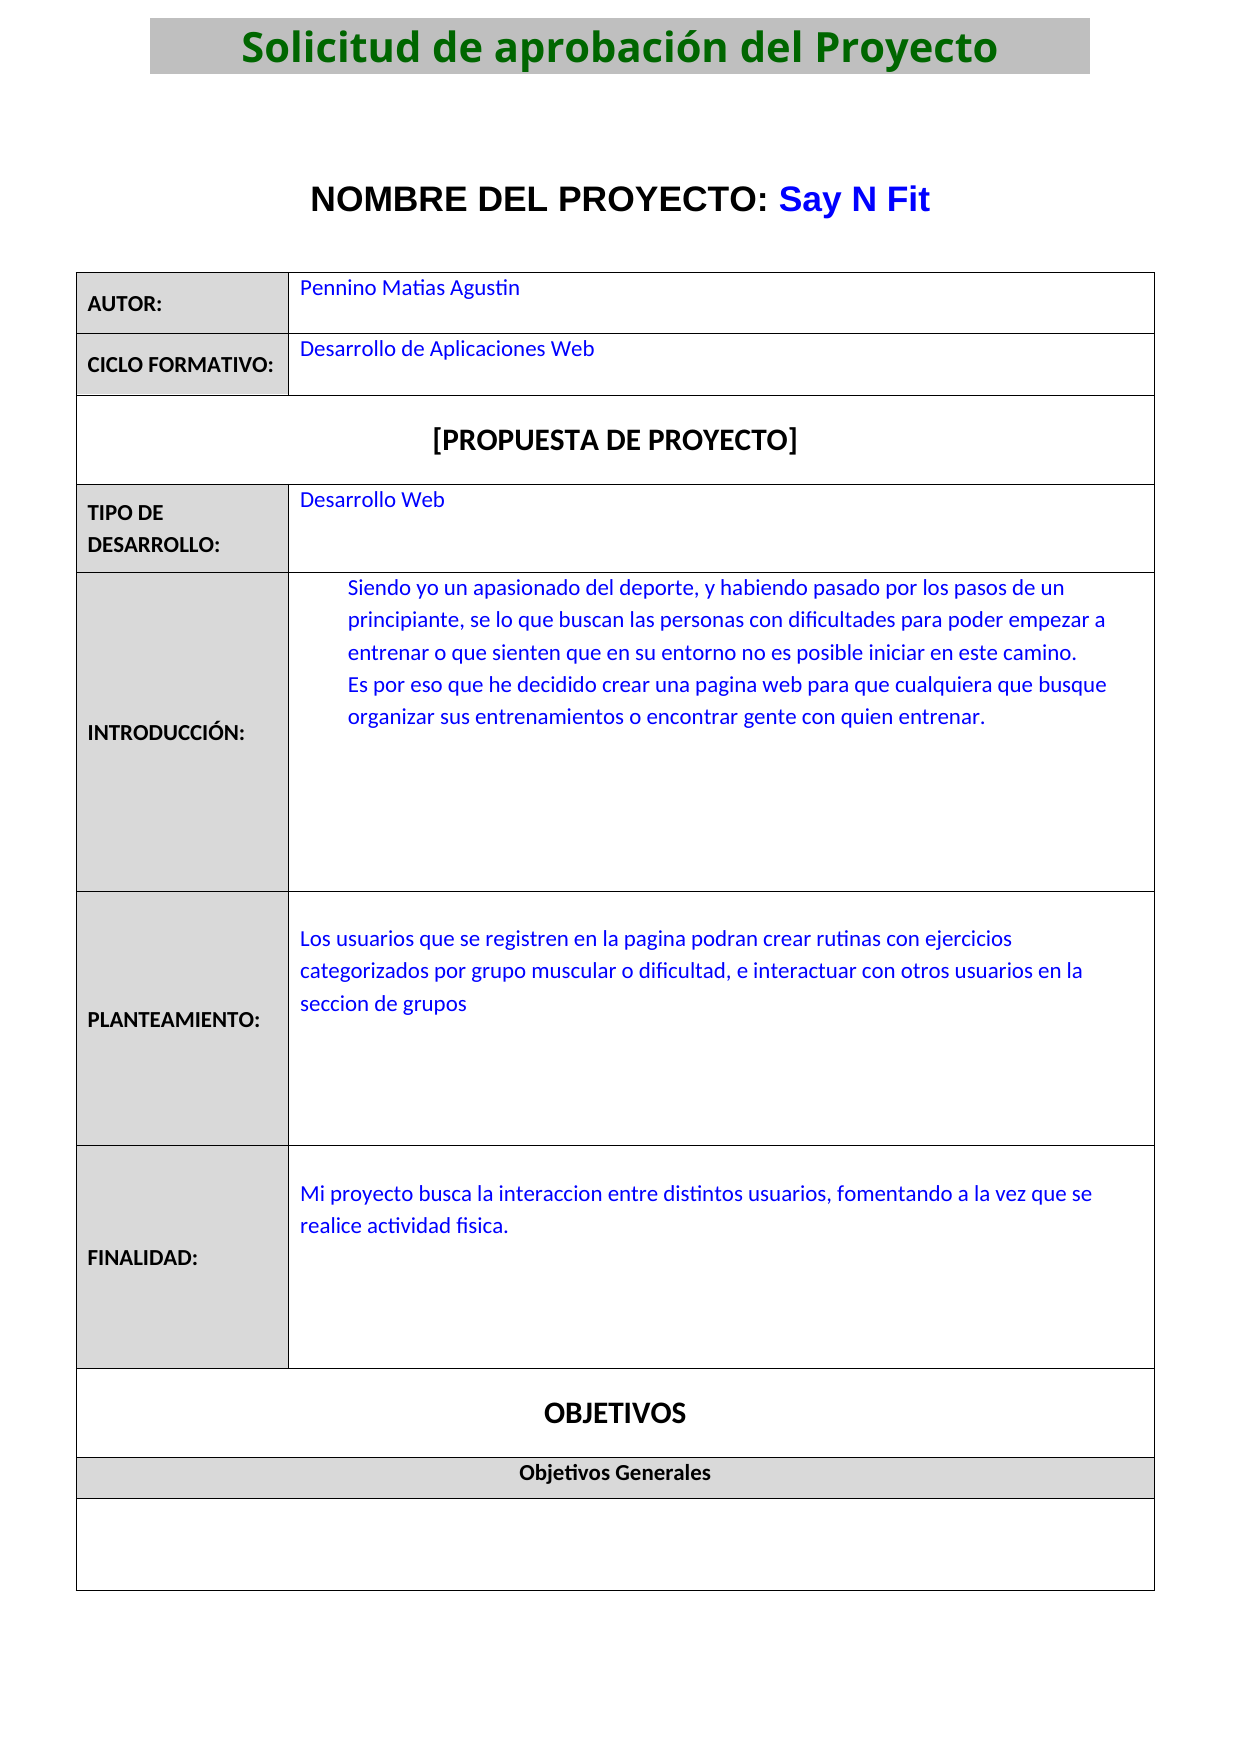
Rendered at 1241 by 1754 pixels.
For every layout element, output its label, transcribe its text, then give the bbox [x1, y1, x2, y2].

table_cell Objetivos Generales [77, 1458, 1154, 1498]
table_cell [PROPUESTA DE PROYECTO] [77, 396, 1154, 484]
table_cell Desarrollo Web [289, 485, 1154, 572]
table_header AUTOR: [77, 273, 288, 333]
table_cell Mi proyecto busca la interaccion entre distintos usuarios, fomentando a la vez que se realice actividad fisica. [289, 1146, 1154, 1368]
table_cell Los usuarios que se registren en la pagina podran crear rutinas con ejercicios categorizados por grupo muscular o dificultad, e interactuar con otros usuarios en la seccion de grupos [289, 892, 1154, 1145]
table_cell TIPO DE DESARROLLO: [77, 485, 288, 572]
text NOMBRE DEL PROYECTO: Say N Fit [150, 178, 1090, 219]
table_cell CICLO FORMATIVO: [77, 334, 288, 394]
table_cell INTRODUCCIÓN: [77, 573, 288, 891]
table_cell [77, 1499, 1154, 1590]
table_cell FINALIDAD: [77, 1146, 288, 1368]
table_cell Desarrollo de Aplicaciones Web [289, 334, 1154, 394]
table_cell Siendo yo un apasionado del deporte, y habiendo pasado por los pasos de un principiante, se lo que buscan las personas con dificultades para poder empezar a entrenar o que sienten que en su entorno no es posible iniciar en este camino. Es por eso que he decidido crear una pagina web para que cualquiera que busque organizar sus entrenamientos o encontrar gente con quien entrenar. [289, 573, 1154, 891]
table_cell OBJETIVOS [77, 1369, 1154, 1457]
table_cell PLANTEAMIENTO: [77, 892, 288, 1145]
table_header Pennino Matias Agustin [289, 273, 1154, 333]
